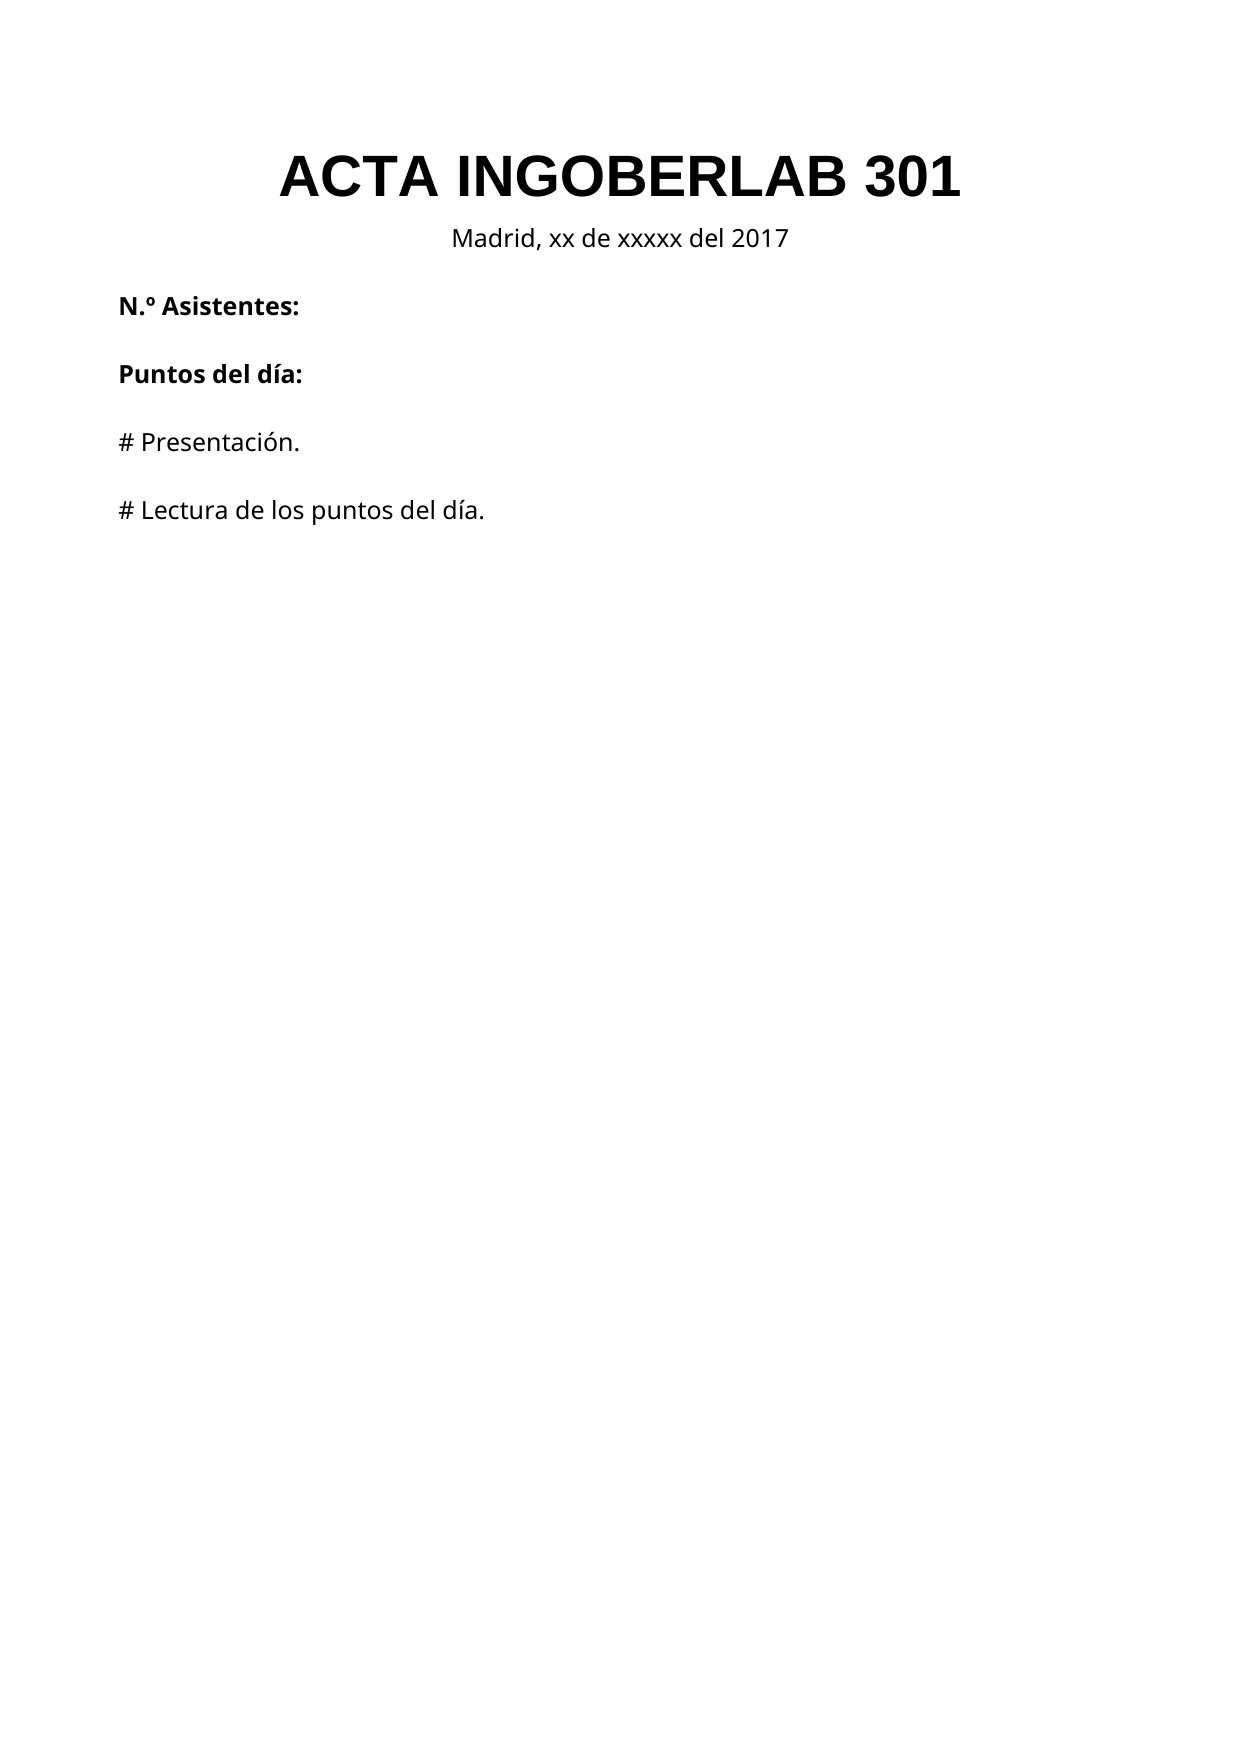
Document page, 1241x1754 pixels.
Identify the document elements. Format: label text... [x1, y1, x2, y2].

title ACTA INGOBERLAB 301 [118, 143, 1122, 209]
text # Lectura de los puntos del día. [118, 493, 1122, 527]
text N.º Asistentes: [118, 289, 1122, 323]
text Puntos del día: [118, 357, 1122, 391]
text # Presentación. [118, 425, 1122, 459]
text Madrid, xx de xxxxx del 2017 [118, 221, 1122, 255]
